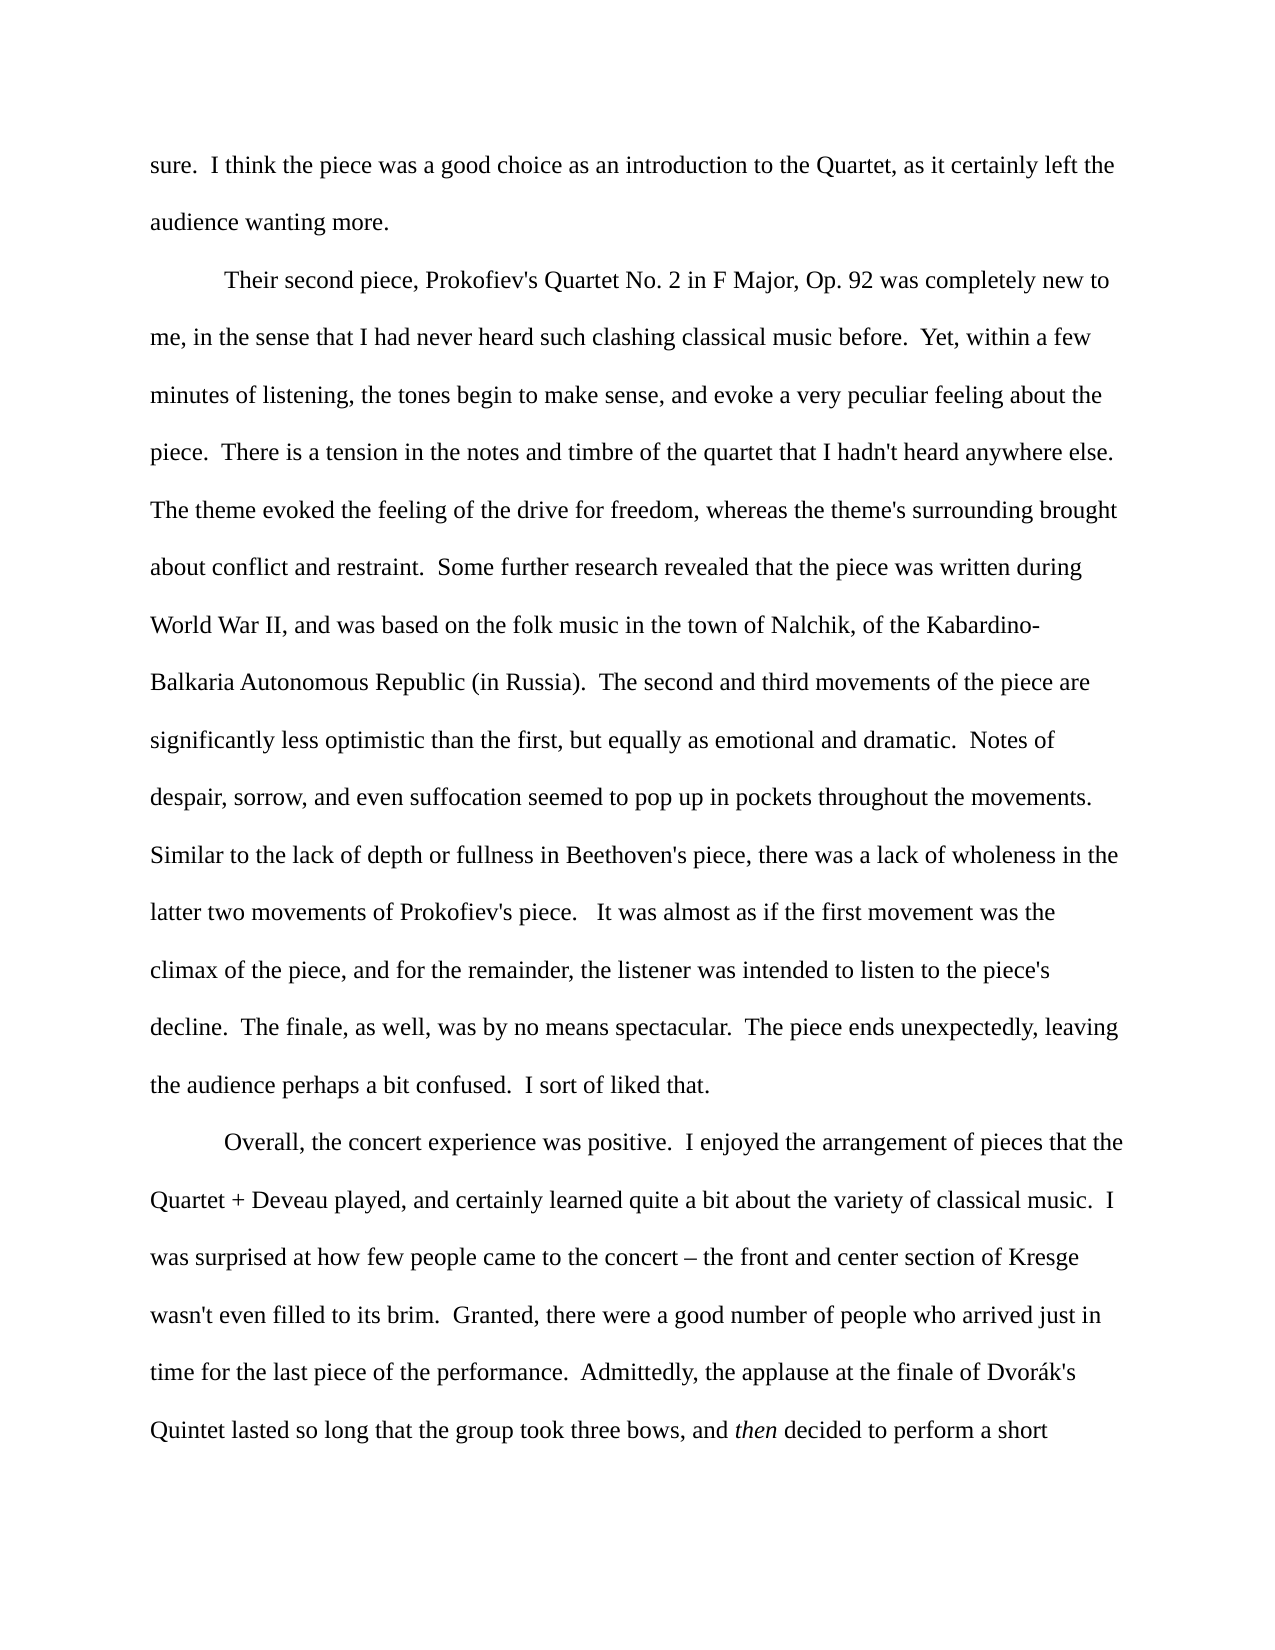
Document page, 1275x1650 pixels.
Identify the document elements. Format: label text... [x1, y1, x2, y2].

text sure. I think the piece was a good choice as an introduction to the Quartet, as it certainly left the audience wanting more. [150, 150, 1125, 236]
text Overall, the concert experience was positive. I enjoyed the arrangement of pieces that the Quartet + Deveau played, and certainly learned quite a bit about the variety of classical music. I was surprised at how few people came to the concert – the front and center section of Kresge wasn't even filled to its brim. Granted, there were a good number of people who arrived just in time for the last piece of the performance. Admittedly, the applause at the finale of Dvorák's Quintet lasted so long that the group took three bows, and then decided to perform a short [150, 1127, 1125, 1444]
text Their second piece, Prokofiev's Quartet No. 2 in F Major, Op. 92 was completely new to me, in the sense that I had never heard such clashing classical music before. Yet, within a few minutes of listening, the tones begin to make sense, and evoke a very peculiar feeling about the piece. There is a tension in the notes and timbre of the quartet that I hadn't heard anywhere else. The theme evoked the feeling of the drive for freedom, whereas the theme's surrounding brought about conflict and restraint. Some further research revealed that the piece was written during World War II, and was based on the folk music in the town of Nalchik, of the Kabardino-Balkaria Autonomous Republic (in Russia). The second and third movements of the piece are significantly less optimistic than the first, but equally as emotional and dramatic. Notes of despair, sorrow, and even suffocation seemed to pop up in pockets throughout the movements. Similar to the lack of depth or fullness in Beethoven's piece, there was a lack of wholeness in the latter two movements of Prokofiev's piece. It was almost as if the first movement was the climax of the piece, and for the remainder, the listener was intended to listen to the piece's decline. The finale, as well, was by no means spectacular. The piece ends unexpectedly, leaving the audience perhaps a bit confused. I sort of liked that. [150, 265, 1125, 1099]
